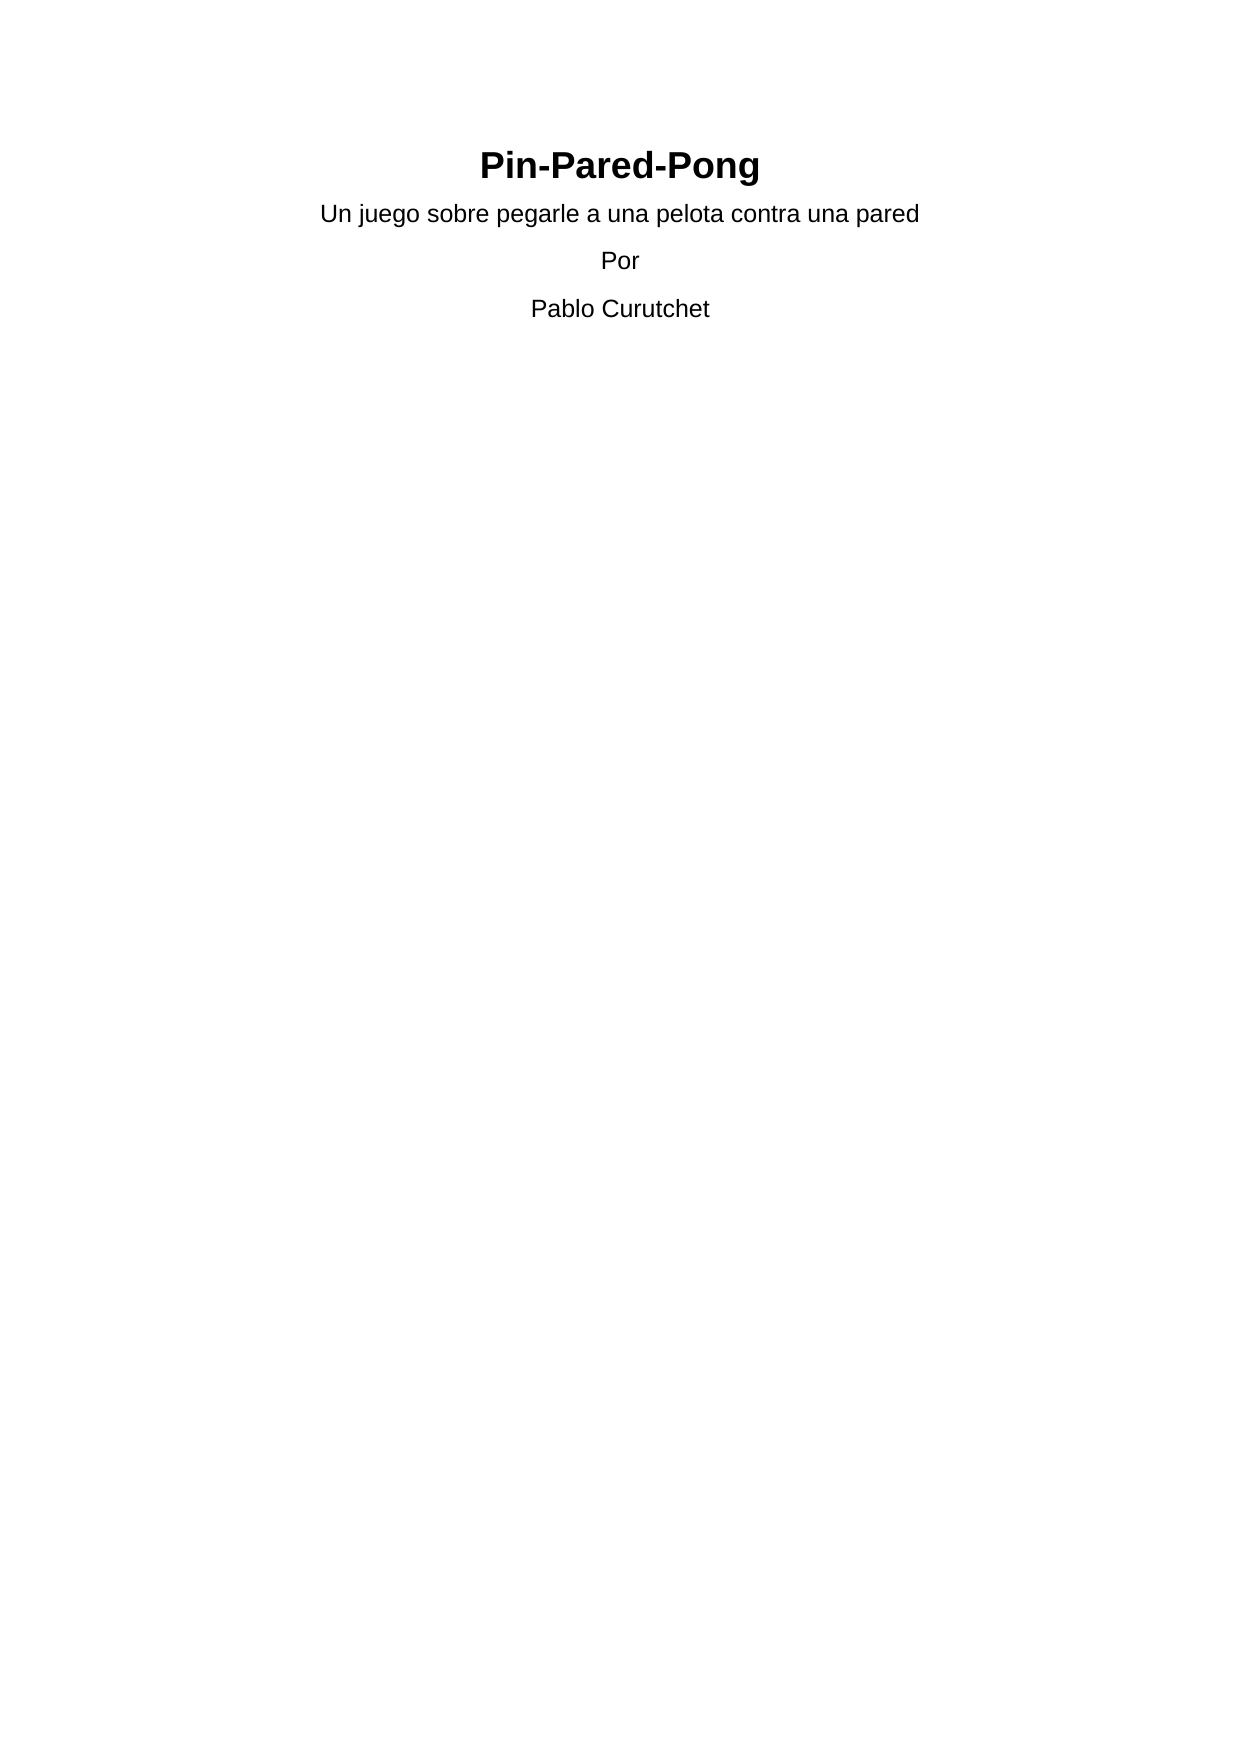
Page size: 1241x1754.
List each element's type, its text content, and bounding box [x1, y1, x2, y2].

subtitle Pin-Pared-Pong [118, 143, 1122, 186]
text Pablo Curutchet [118, 294, 1122, 323]
text Por [118, 246, 1122, 275]
text Un juego sobre pegarle a una pelota contra una pared [118, 199, 1122, 227]
